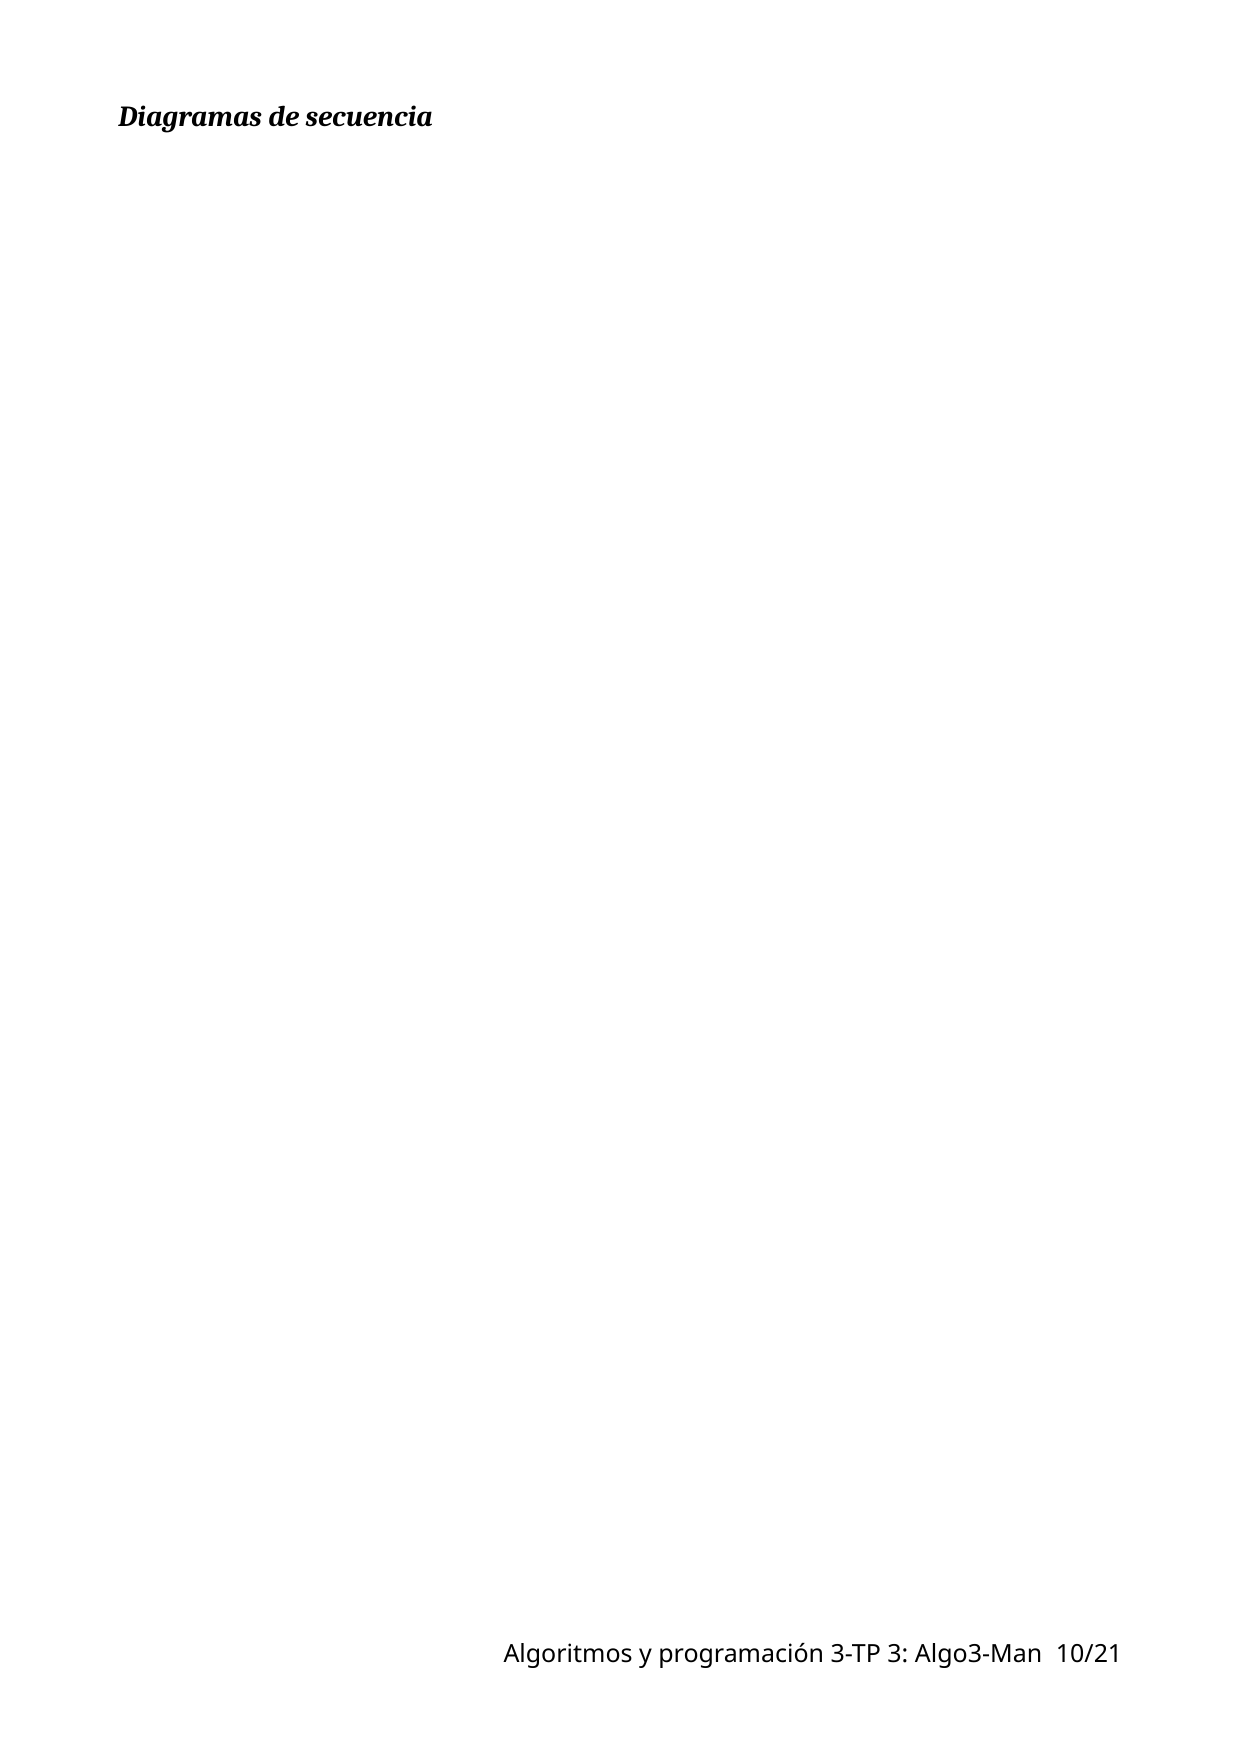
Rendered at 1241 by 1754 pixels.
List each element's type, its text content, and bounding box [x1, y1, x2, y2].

subtitle Diagramas de secuencia [118, 100, 1122, 133]
